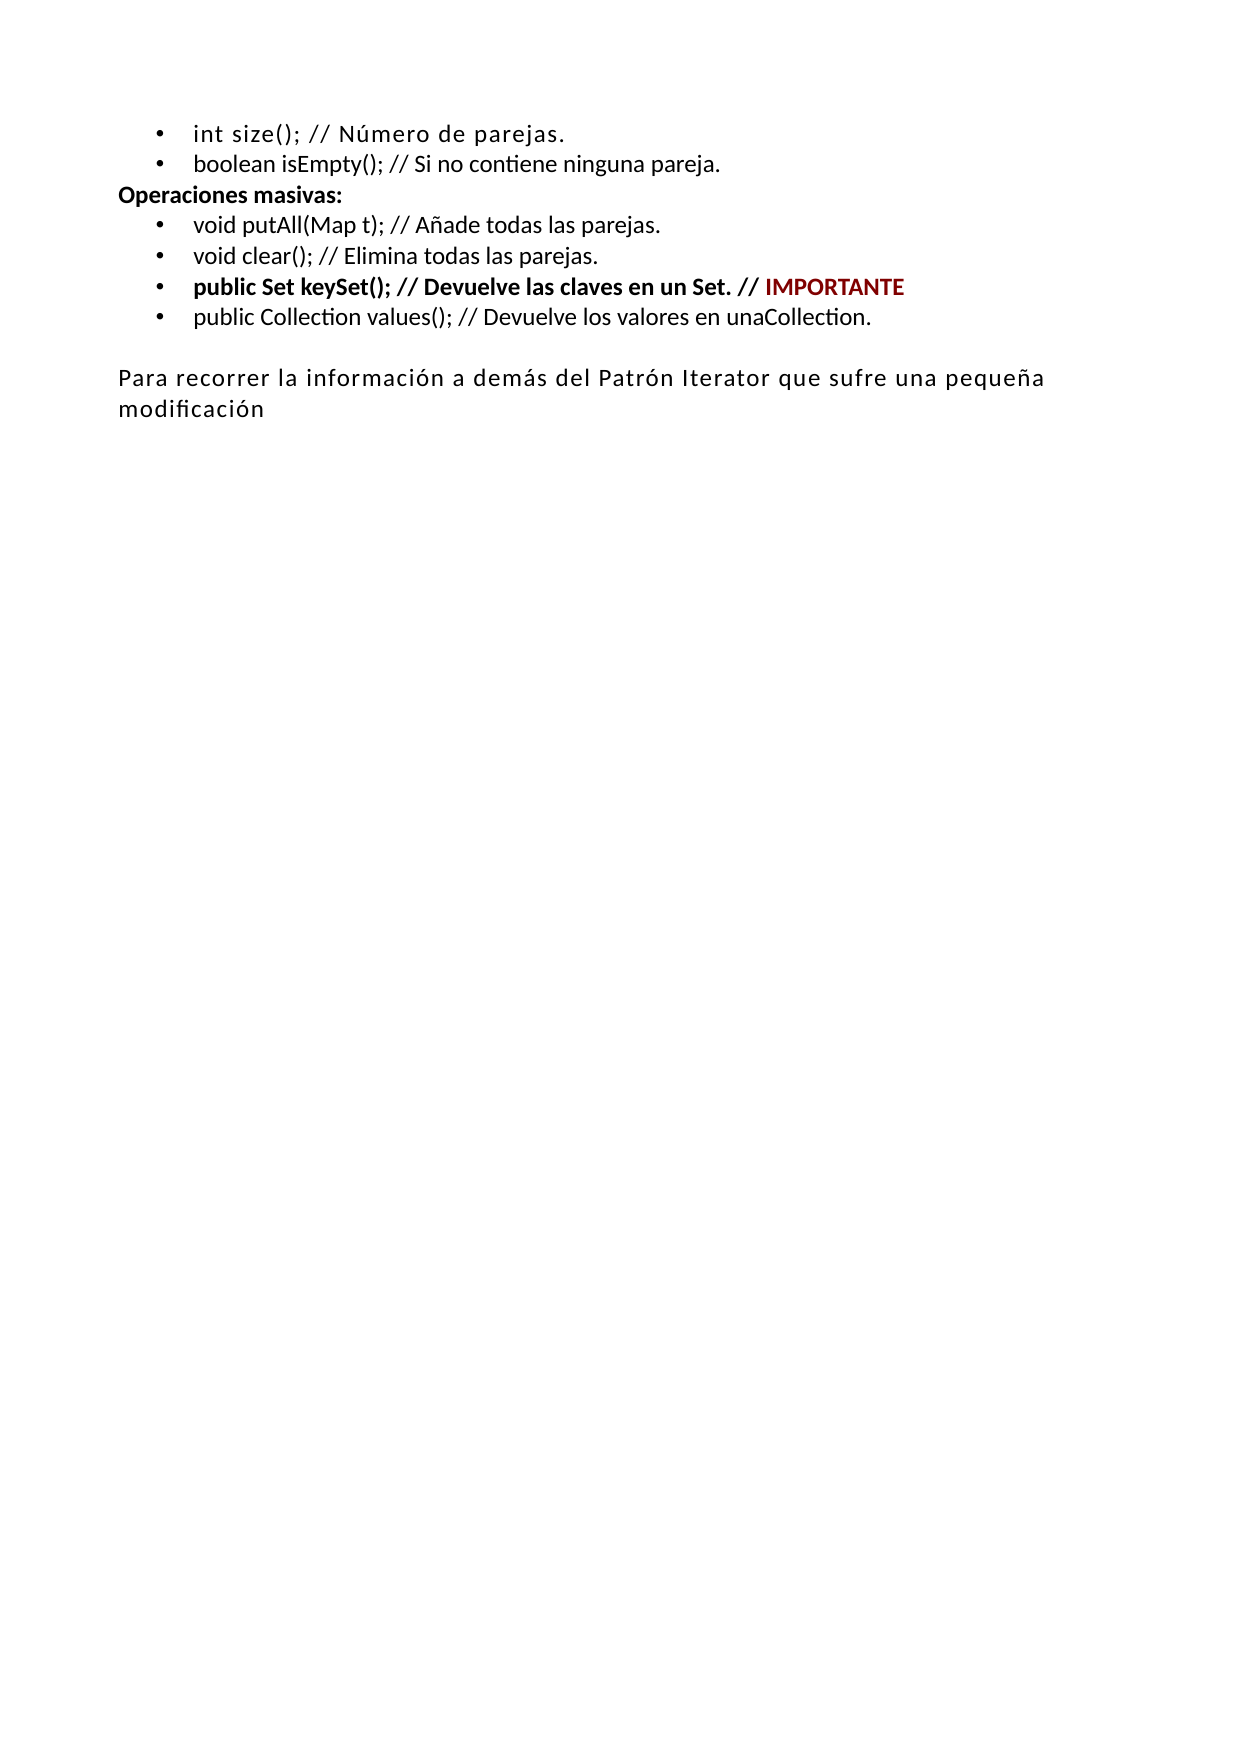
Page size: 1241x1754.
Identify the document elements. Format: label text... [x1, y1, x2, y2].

list void putAll(Map t); // Añade todas las parejas. [156, 210, 1122, 240]
list void clear(); // Elimina todas las parejas. [156, 240, 1122, 271]
text Para recorrer la información a demás del Patrón Iterator que sufre una pequeña modificación [118, 362, 1122, 423]
list public Collection values(); // Devuelve los valores en unaCollection. [156, 301, 1122, 332]
list boolean isEmpty(); // Si no contiene ninguna pareja. [156, 149, 1122, 179]
list public Set keySet(); // Devuelve las claves en un Set. // IMPORTANTE [156, 271, 1122, 301]
list int size(); // Número de parejas. [156, 118, 1122, 149]
text Operaciones masivas: [118, 179, 1122, 210]
